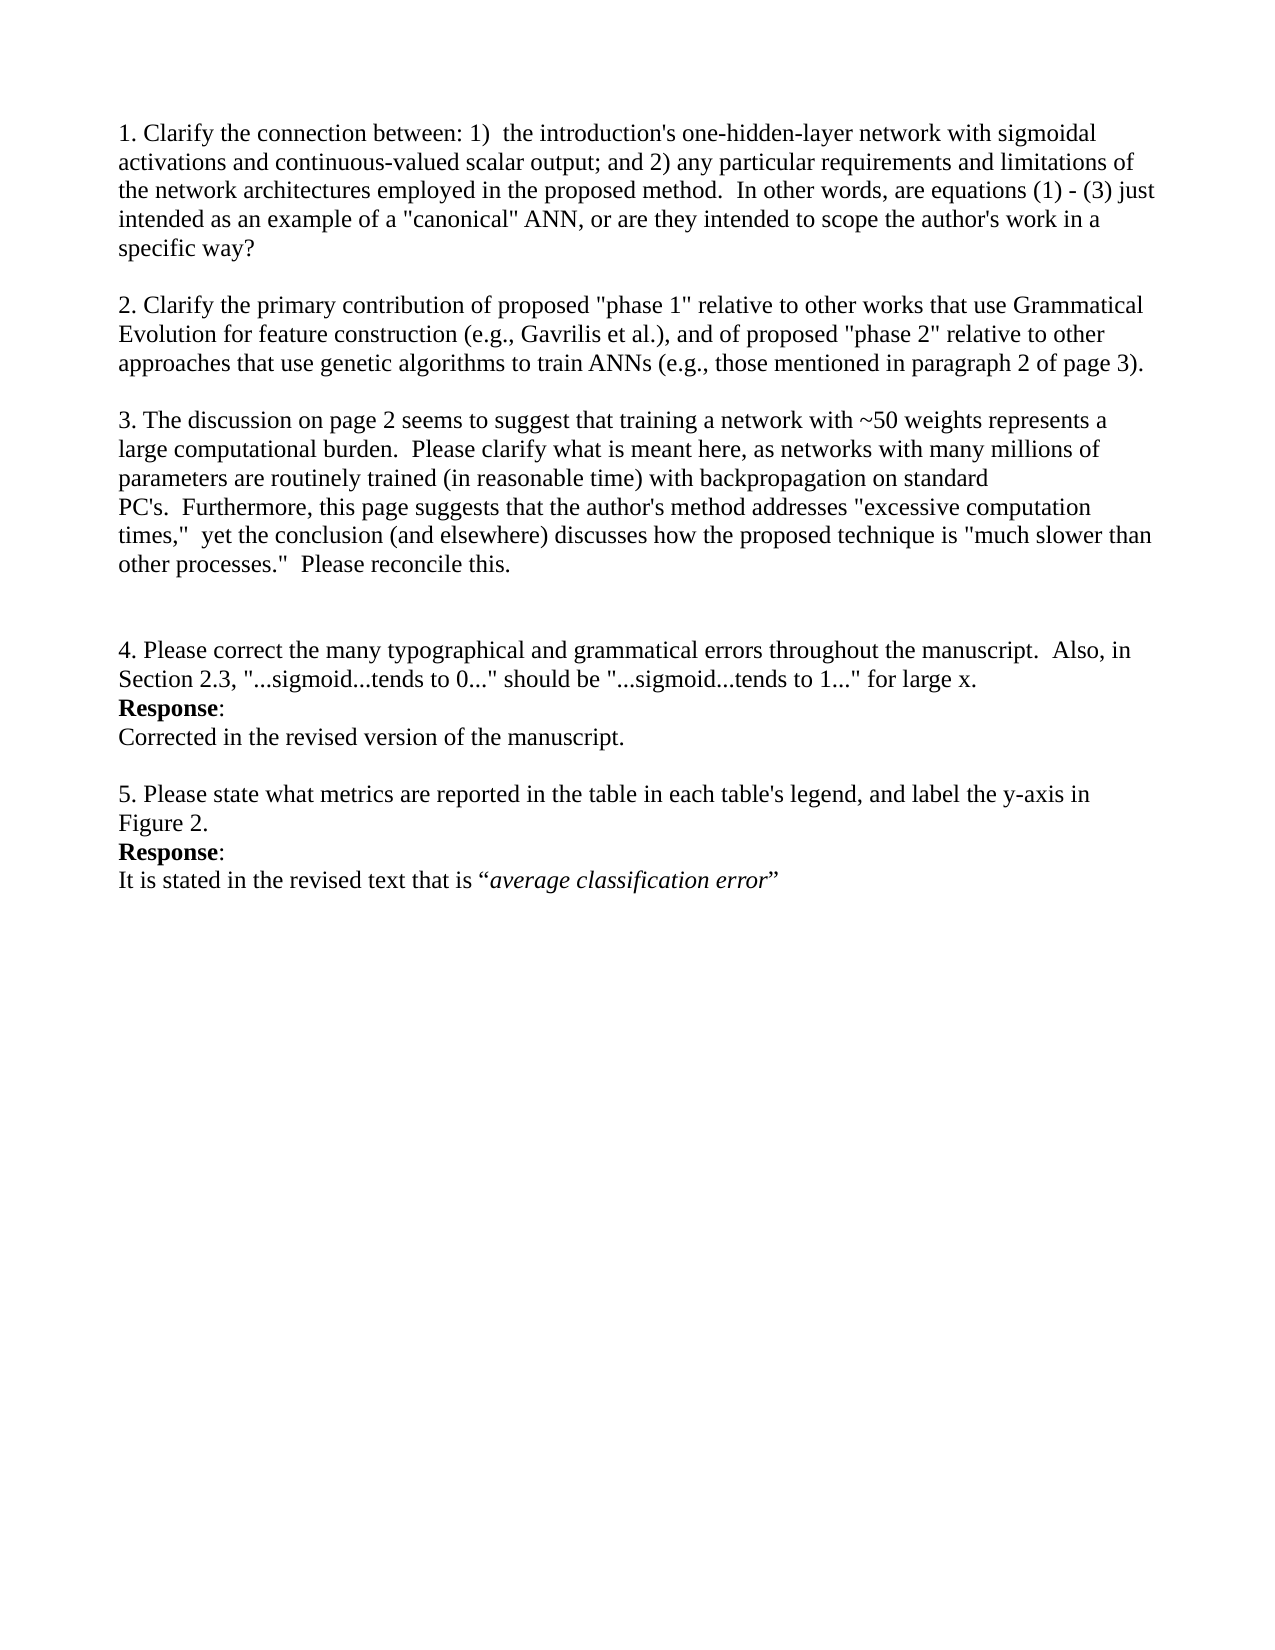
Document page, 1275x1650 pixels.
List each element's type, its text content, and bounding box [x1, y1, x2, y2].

text It is stated in the revised text that is “average classification error” [118, 866, 1157, 894]
text 2. Clarify the primary contribution of proposed "phase 1" relative to other works that use Grammatical Evolution for feature construction (e.g., Gavrilis et al.), and of proposed "phase 2" relative to other approaches that use genetic algorithms to train ANNs (e.g., those mentioned in paragraph 2 of page 3). [118, 291, 1157, 377]
text Response: [118, 837, 1157, 866]
text Response: [118, 693, 1157, 722]
text Corrected in the revised version of the manuscript. [118, 722, 1157, 751]
text 1. Clarify the connection between: 1) the introduction's one-hidden-layer network with sigmoidal activations and continuous-valued scalar output; and 2) any particular requirements and limitations of the network architectures employed in the proposed method. In other words, are equations (1) - (3) just intended as an example of a "canonical" ANN, or are they intended to scope the author's work in a specific way? [118, 118, 1157, 262]
text 3. The discussion on page 2 seems to suggest that training a network with ~50 weights represents a large computational burden. Please clarify what is meant here, as networks with many millions of parameters are routinely trained (in reasonable time) with backpropagation on standard PC's. Furthermore, this page suggests that the author's method addresses "excessive computation times," yet the conclusion (and elsewhere) discusses how the proposed technique is "much slower than other processes." Please reconcile this. [118, 406, 1157, 578]
text 4. Please correct the many typographical and grammatical errors throughout the manuscript. Also, in Section 2.3, "...sigmoid...tends to 0..." should be "...sigmoid...tends to 1..." for large x. [118, 636, 1157, 693]
text 5. Please state what metrics are reported in the table in each table's legend, and label the y-axis in Figure 2. [118, 779, 1157, 837]
